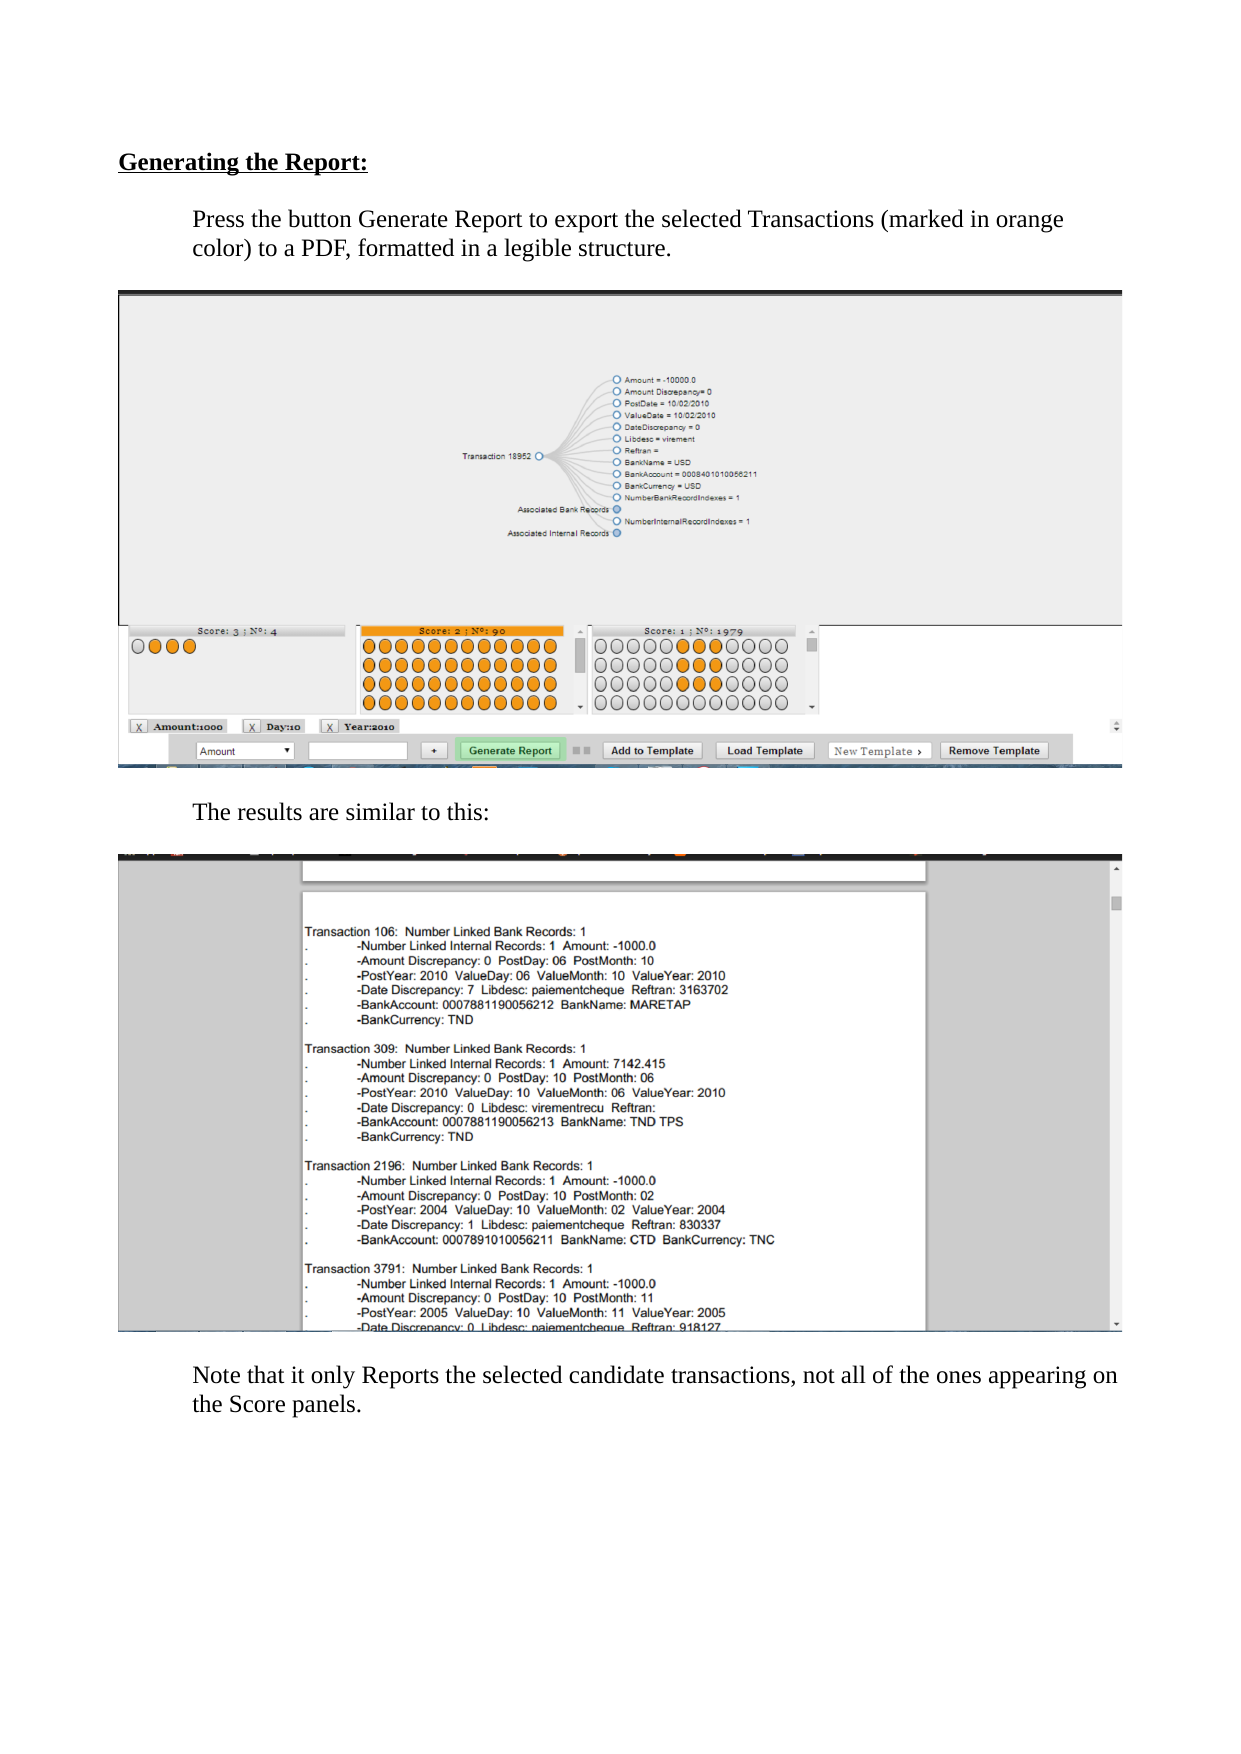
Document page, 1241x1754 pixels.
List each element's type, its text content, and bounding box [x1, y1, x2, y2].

text Note that it only Reports the selected candidate transactions, not all of the ones appearing on the Score panels. [118, 1360, 1122, 1418]
picture [118, 290, 1123, 768]
text Press the button Generate Report to export the selected Transactions (marked in orange color) to a PDF, formatted in a legible structure. [118, 204, 1122, 262]
text Generating the Report: [118, 147, 1122, 176]
picture [118, 854, 1123, 1332]
text The results are similar to this: [118, 797, 1122, 825]
